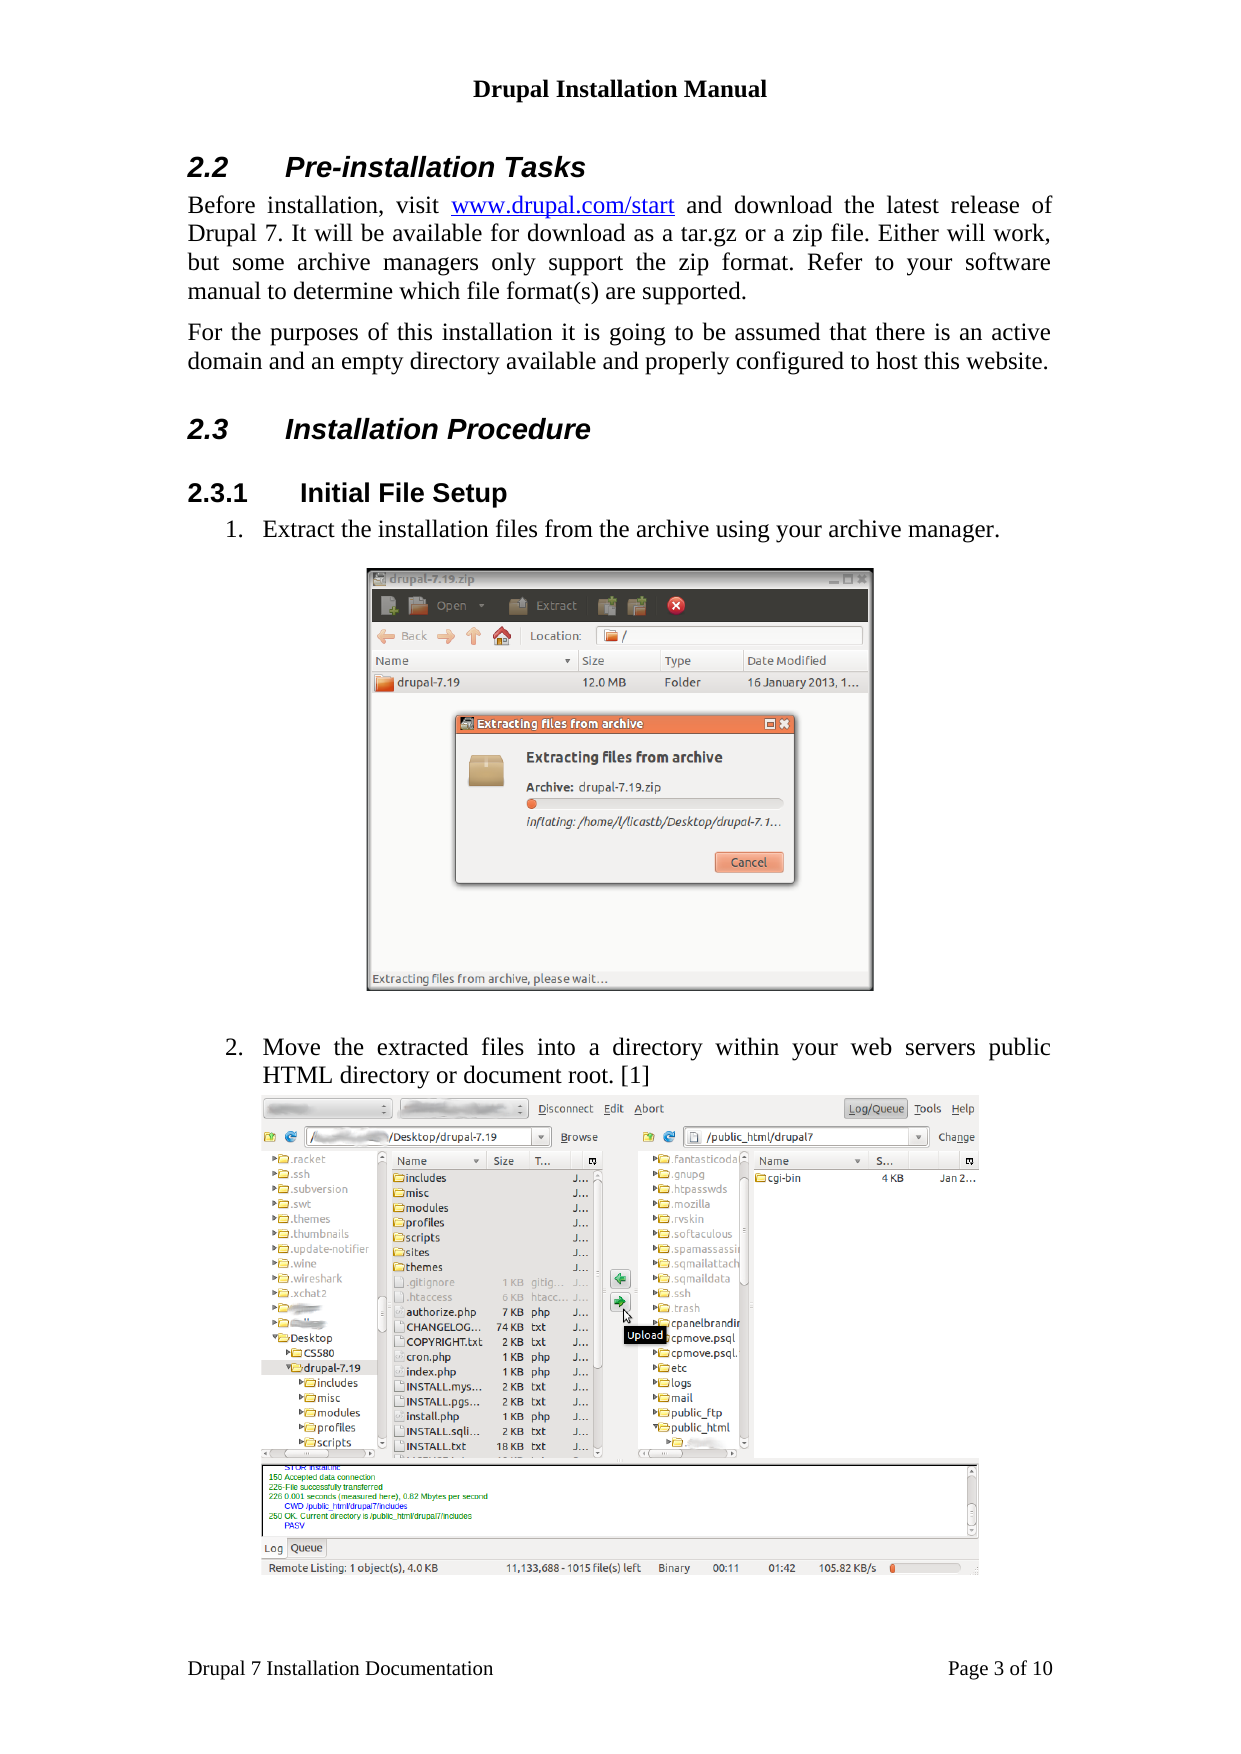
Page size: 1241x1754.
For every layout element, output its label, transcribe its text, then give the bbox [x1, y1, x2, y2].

subtitle Installation Procedure [187, 412, 1053, 446]
picture [366, 568, 874, 991]
subtitle Initial File Setup [187, 477, 1053, 508]
picture [261, 1095, 979, 1575]
text Before installation, visit www.drupal.com/start and download the latest release of Drupal 7. It will be available for download as a tar.gz or a zip file. Either will work, but some archive managers only support the zip format. Refer to your software manual to determine which file format(s) are supported. [187, 190, 1053, 305]
subtitle Pre-installation Tasks [187, 150, 1053, 183]
list Move the extracted files into a directory within your web servers public HTML directory or document root. [1] [225, 1032, 1053, 1089]
text For the purposes of this installation it is going to be assumed that there is an active domain and an empty directory available and properly configured to host this website. [187, 317, 1053, 375]
list Extract the installation files from the archive using your archive manager. [225, 514, 1053, 543]
